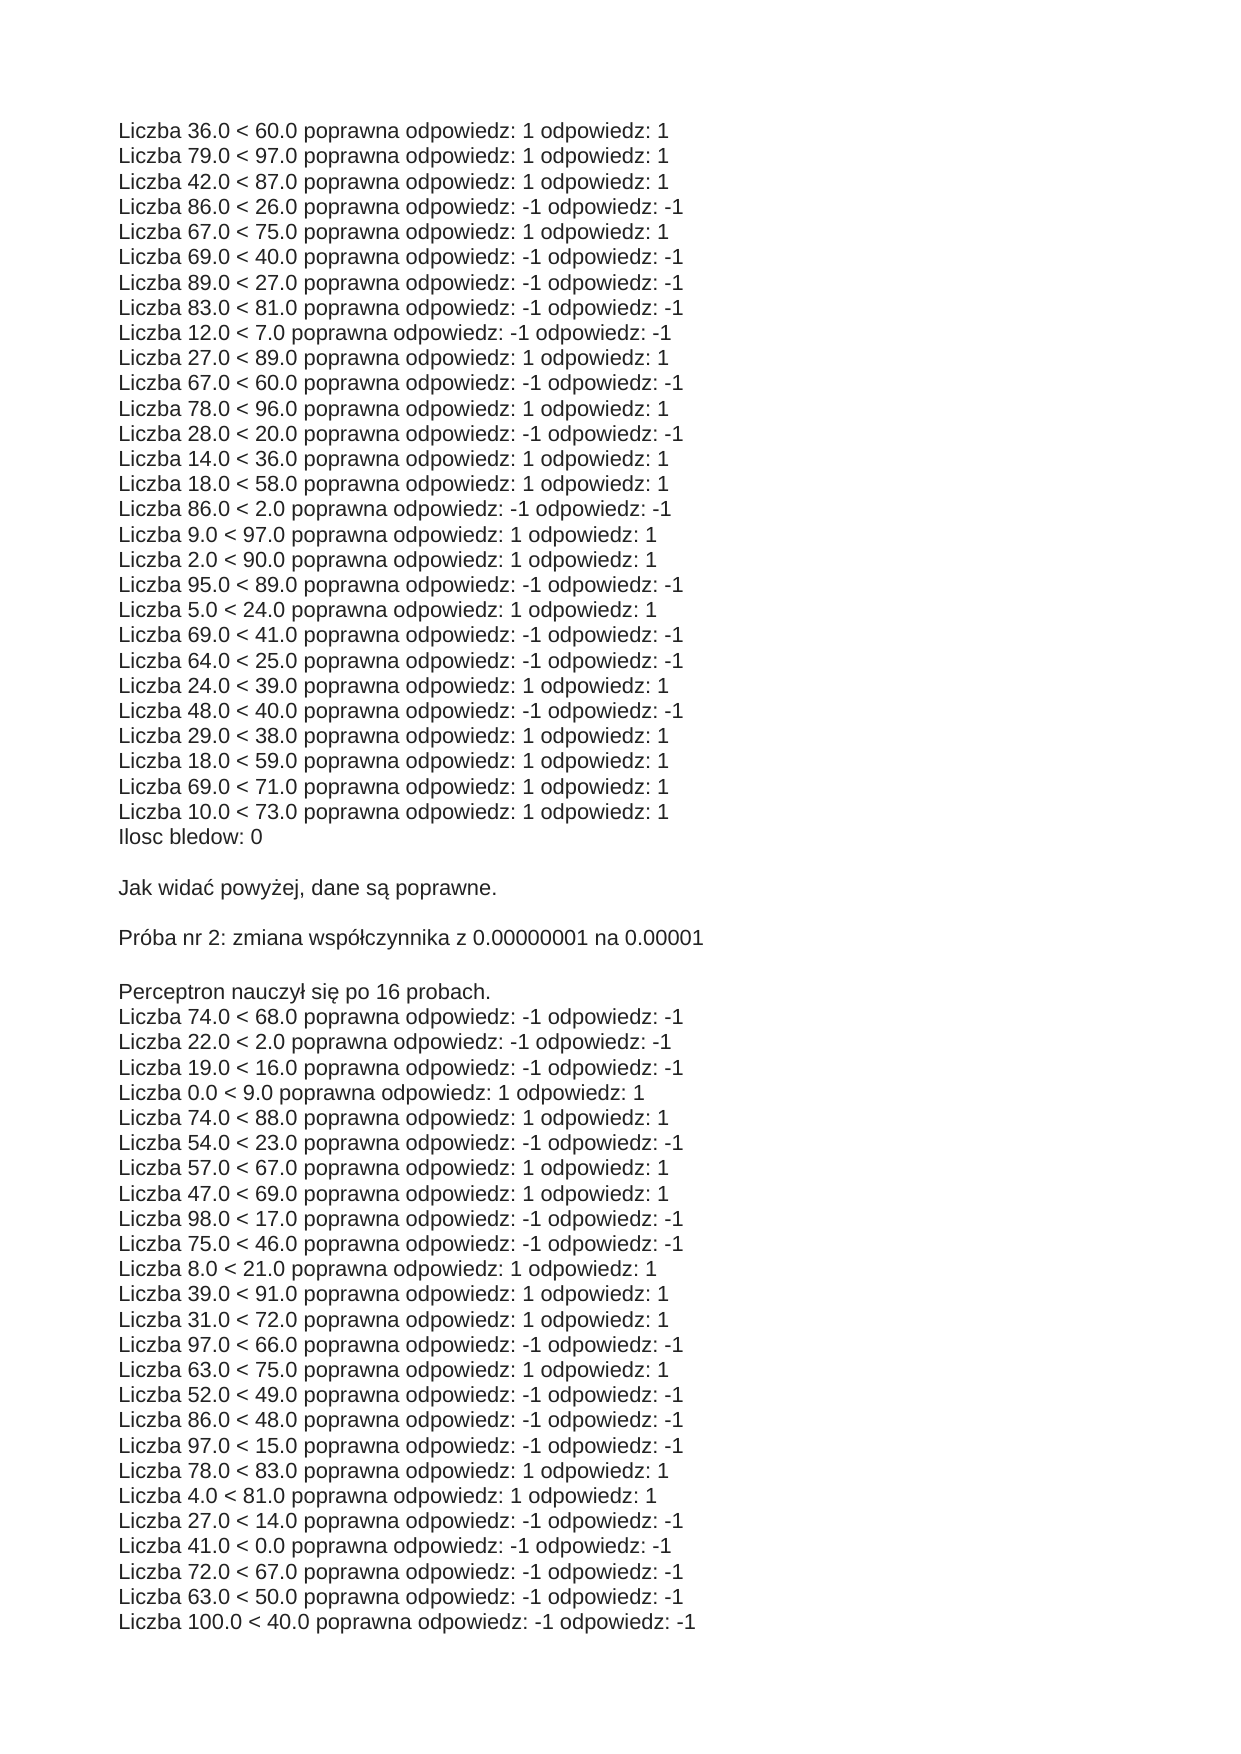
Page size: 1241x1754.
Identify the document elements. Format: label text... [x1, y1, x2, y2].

text Liczba 22.0 < 2.0 poprawna odpowiedz: -1 odpowiedz: -1 [118, 1029, 1122, 1054]
text Liczba 69.0 < 40.0 poprawna odpowiedz: -1 odpowiedz: -1 [118, 244, 1122, 269]
text Liczba 41.0 < 0.0 poprawna odpowiedz: -1 odpowiedz: -1 [118, 1533, 1122, 1558]
text Liczba 8.0 < 21.0 poprawna odpowiedz: 1 odpowiedz: 1 [118, 1256, 1122, 1281]
text Liczba 72.0 < 67.0 poprawna odpowiedz: -1 odpowiedz: -1 [118, 1558, 1122, 1584]
text Liczba 63.0 < 50.0 poprawna odpowiedz: -1 odpowiedz: -1 [118, 1584, 1122, 1609]
text Liczba 75.0 < 46.0 poprawna odpowiedz: -1 odpowiedz: -1 [118, 1231, 1122, 1256]
text Liczba 69.0 < 41.0 poprawna odpowiedz: -1 odpowiedz: -1 [118, 622, 1122, 647]
text Liczba 5.0 < 24.0 poprawna odpowiedz: 1 odpowiedz: 1 [118, 597, 1122, 622]
text Liczba 31.0 < 72.0 poprawna odpowiedz: 1 odpowiedz: 1 [118, 1306, 1122, 1332]
text Liczba 95.0 < 89.0 poprawna odpowiedz: -1 odpowiedz: -1 [118, 572, 1122, 597]
text Liczba 27.0 < 89.0 poprawna odpowiedz: 1 odpowiedz: 1 [118, 345, 1122, 370]
text Liczba 48.0 < 40.0 poprawna odpowiedz: -1 odpowiedz: -1 [118, 698, 1122, 723]
text Liczba 97.0 < 15.0 poprawna odpowiedz: -1 odpowiedz: -1 [118, 1432, 1122, 1458]
text Liczba 54.0 < 23.0 poprawna odpowiedz: -1 odpowiedz: -1 [118, 1130, 1122, 1155]
text Liczba 9.0 < 97.0 poprawna odpowiedz: 1 odpowiedz: 1 [118, 521, 1122, 547]
text Liczba 39.0 < 91.0 poprawna odpowiedz: 1 odpowiedz: 1 [118, 1281, 1122, 1306]
text Liczba 10.0 < 73.0 poprawna odpowiedz: 1 odpowiedz: 1 [118, 799, 1122, 824]
text Liczba 27.0 < 14.0 poprawna odpowiedz: -1 odpowiedz: -1 [118, 1508, 1122, 1533]
text Liczba 2.0 < 90.0 poprawna odpowiedz: 1 odpowiedz: 1 [118, 547, 1122, 572]
text Liczba 42.0 < 87.0 poprawna odpowiedz: 1 odpowiedz: 1 [118, 168, 1122, 194]
text Liczba 69.0 < 71.0 poprawna odpowiedz: 1 odpowiedz: 1 [118, 773, 1122, 799]
text Liczba 86.0 < 48.0 poprawna odpowiedz: -1 odpowiedz: -1 [118, 1407, 1122, 1432]
text Liczba 14.0 < 36.0 poprawna odpowiedz: 1 odpowiedz: 1 [118, 446, 1122, 471]
text Liczba 52.0 < 49.0 poprawna odpowiedz: -1 odpowiedz: -1 [118, 1382, 1122, 1407]
text Liczba 18.0 < 58.0 poprawna odpowiedz: 1 odpowiedz: 1 [118, 471, 1122, 496]
text Jak widać powyżej, dane są poprawne. [118, 874, 1122, 899]
text Liczba 63.0 < 75.0 poprawna odpowiedz: 1 odpowiedz: 1 [118, 1357, 1122, 1382]
text Liczba 79.0 < 97.0 poprawna odpowiedz: 1 odpowiedz: 1 [118, 143, 1122, 168]
text Liczba 100.0 < 40.0 poprawna odpowiedz: -1 odpowiedz: -1 [118, 1609, 1122, 1634]
text Liczba 0.0 < 9.0 poprawna odpowiedz: 1 odpowiedz: 1 [118, 1079, 1122, 1105]
text Liczba 86.0 < 26.0 poprawna odpowiedz: -1 odpowiedz: -1 [118, 194, 1122, 219]
text Liczba 67.0 < 75.0 poprawna odpowiedz: 1 odpowiedz: 1 [118, 219, 1122, 244]
text Liczba 12.0 < 7.0 poprawna odpowiedz: -1 odpowiedz: -1 [118, 320, 1122, 345]
text Perceptron nauczył się po 16 probach. [118, 979, 1122, 1004]
text Liczba 64.0 < 25.0 poprawna odpowiedz: -1 odpowiedz: -1 [118, 647, 1122, 673]
text Liczba 97.0 < 66.0 poprawna odpowiedz: -1 odpowiedz: -1 [118, 1332, 1122, 1357]
text Liczba 78.0 < 96.0 poprawna odpowiedz: 1 odpowiedz: 1 [118, 395, 1122, 421]
text Liczba 47.0 < 69.0 poprawna odpowiedz: 1 odpowiedz: 1 [118, 1180, 1122, 1206]
text Liczba 98.0 < 17.0 poprawna odpowiedz: -1 odpowiedz: -1 [118, 1206, 1122, 1231]
text Liczba 19.0 < 16.0 poprawna odpowiedz: -1 odpowiedz: -1 [118, 1054, 1122, 1079]
text Liczba 18.0 < 59.0 poprawna odpowiedz: 1 odpowiedz: 1 [118, 748, 1122, 773]
text Liczba 89.0 < 27.0 poprawna odpowiedz: -1 odpowiedz: -1 [118, 269, 1122, 294]
text Ilosc bledow: 0 [118, 824, 1122, 849]
text Liczba 57.0 < 67.0 poprawna odpowiedz: 1 odpowiedz: 1 [118, 1155, 1122, 1180]
text Liczba 24.0 < 39.0 poprawna odpowiedz: 1 odpowiedz: 1 [118, 673, 1122, 698]
text Liczba 4.0 < 81.0 poprawna odpowiedz: 1 odpowiedz: 1 [118, 1483, 1122, 1508]
text Liczba 74.0 < 88.0 poprawna odpowiedz: 1 odpowiedz: 1 [118, 1105, 1122, 1130]
text Liczba 28.0 < 20.0 poprawna odpowiedz: -1 odpowiedz: -1 [118, 421, 1122, 446]
text Liczba 78.0 < 83.0 poprawna odpowiedz: 1 odpowiedz: 1 [118, 1458, 1122, 1483]
text Próba nr 2: zmiana współczynnika z 0.00000001 na 0.00001 [118, 925, 1122, 950]
text Liczba 83.0 < 81.0 poprawna odpowiedz: -1 odpowiedz: -1 [118, 294, 1122, 320]
text Liczba 86.0 < 2.0 poprawna odpowiedz: -1 odpowiedz: -1 [118, 496, 1122, 521]
text Liczba 36.0 < 60.0 poprawna odpowiedz: 1 odpowiedz: 1 [118, 118, 1122, 143]
text Liczba 67.0 < 60.0 poprawna odpowiedz: -1 odpowiedz: -1 [118, 370, 1122, 395]
text Liczba 29.0 < 38.0 poprawna odpowiedz: 1 odpowiedz: 1 [118, 723, 1122, 748]
text Liczba 74.0 < 68.0 poprawna odpowiedz: -1 odpowiedz: -1 [118, 1004, 1122, 1029]
